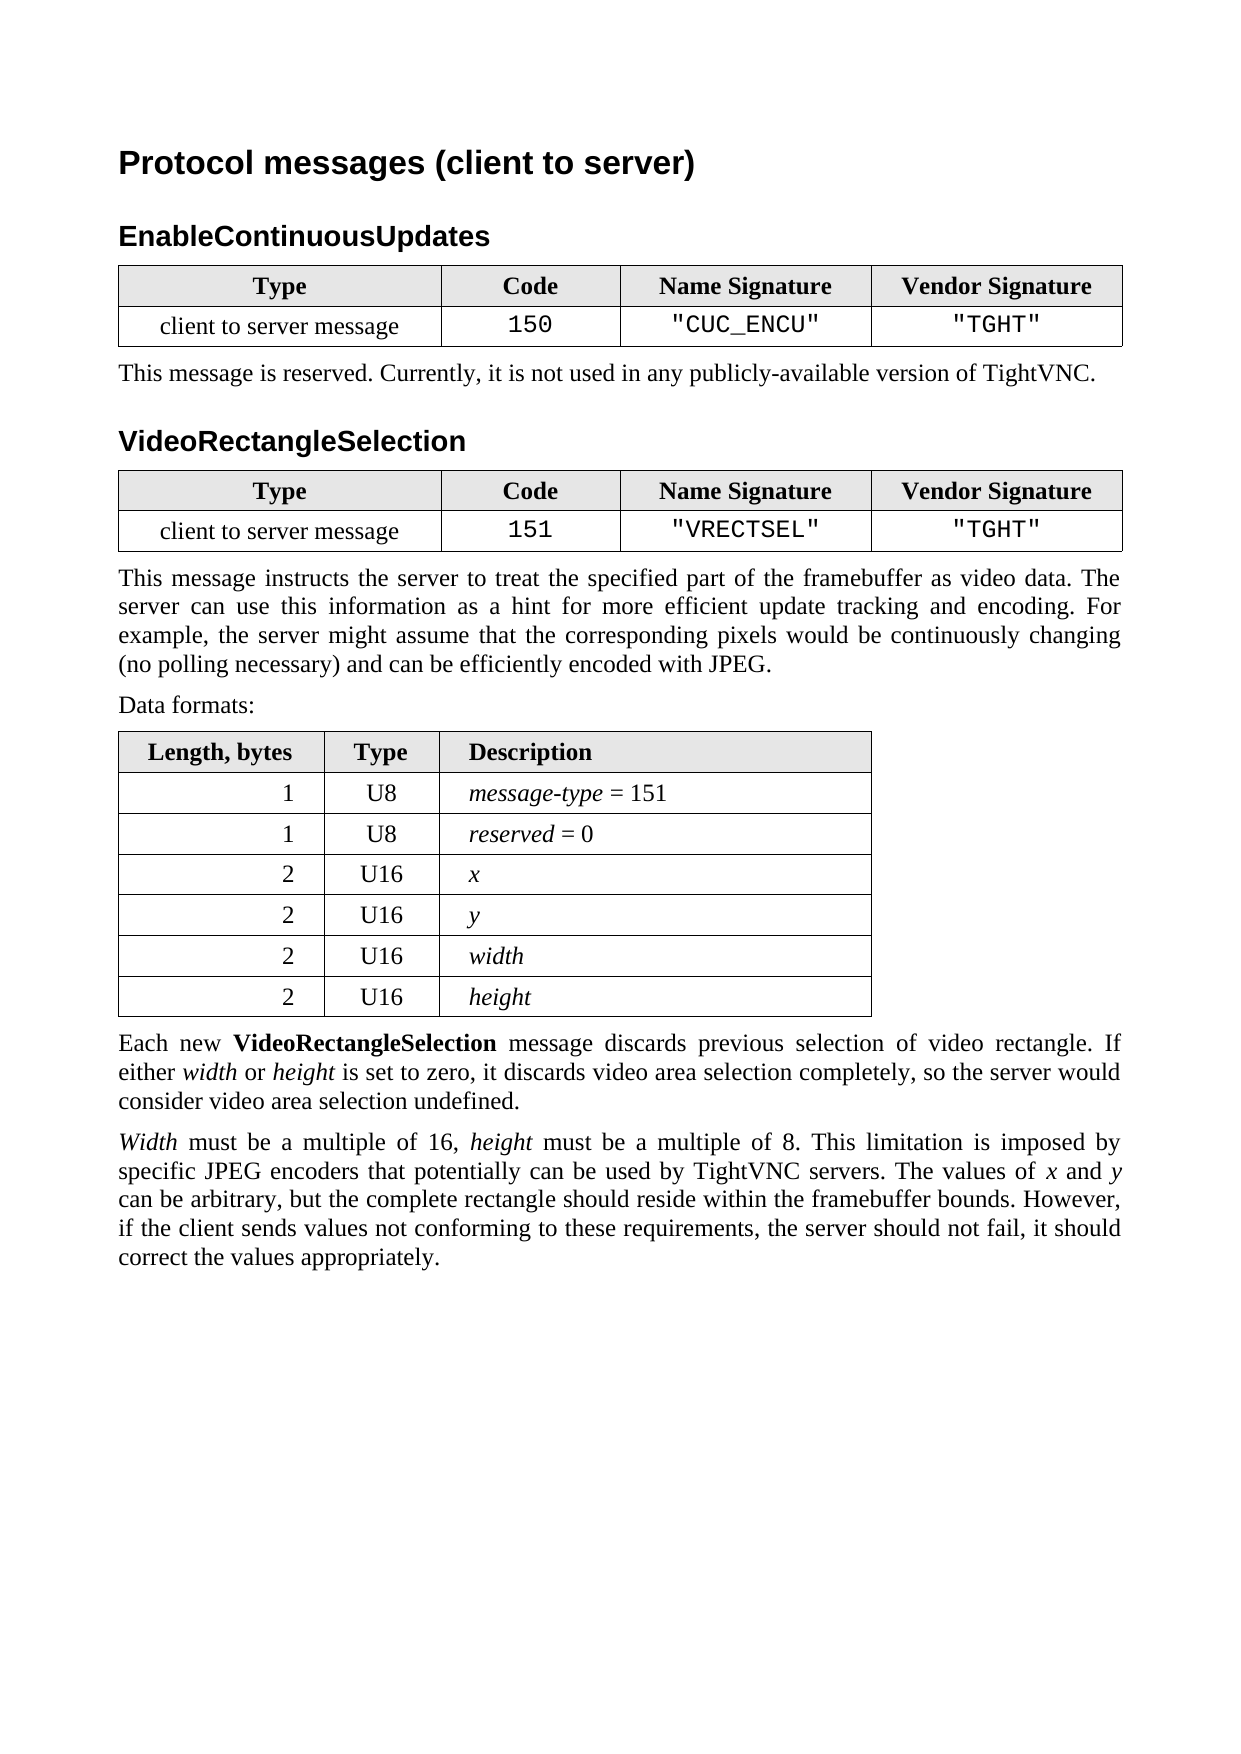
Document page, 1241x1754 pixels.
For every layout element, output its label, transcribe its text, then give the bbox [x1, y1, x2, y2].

table_cell U16 [325, 977, 439, 1016]
table_cell "CUC_ENCU" [621, 307, 871, 346]
table_cell 1 [119, 814, 324, 853]
table_cell x [440, 855, 871, 894]
table_header Length, bytes [119, 732, 324, 772]
table_cell client to server message [119, 307, 441, 346]
subtitle EnableContinuousUpdates [118, 219, 1122, 253]
text This message is reserved. Currently, it is not used in any publicly-available version of TightVNC. [118, 358, 1122, 387]
table_header Name Signature [621, 266, 871, 306]
text Width must be a multiple of 16, height must be a multiple of 8. This limitation is imposed by specific JPEG encoders that potentially can be used by TightVNC servers. The values of x and y can be arbitrary, but the complete rectangle should reside within the framebuffer bounds. However, if the client sends values not conforming to these requirements, the server should not fail, it should correct the values appropriately. [118, 1127, 1122, 1271]
table_header Name Signature [621, 471, 871, 510]
table_cell y [440, 895, 871, 935]
table_cell height [440, 977, 871, 1016]
table_header Type [325, 732, 439, 772]
table_header Description [440, 732, 871, 772]
text This message instructs the server to treat the specified part of the framebuffer as video data. The server can use this information as a hint for more efficient update tracking and encoding. For example, the server might assume that the corresponding pixels would be continuously changing (no polling necessary) and can be efficiently encoded with JPEG. [118, 563, 1122, 678]
table_cell 1 [119, 773, 324, 813]
table_header Code [442, 471, 620, 510]
subtitle Protocol messages (client to server) [118, 143, 1122, 182]
text Each new VideoRectangleSelection message discards previous selection of video rectangle. If either width or height is set to zero, it discards video area selection completely, so the server would consider video area selection undefined. [118, 1028, 1122, 1114]
table_cell U16 [325, 895, 439, 935]
table_cell U16 [325, 936, 439, 976]
table_cell U16 [325, 855, 439, 894]
table_cell 2 [119, 977, 324, 1016]
table_cell 150 [442, 307, 620, 346]
table_cell U8 [325, 773, 439, 813]
table_cell 2 [119, 855, 324, 894]
subtitle VideoRectangleSelection [118, 424, 1122, 458]
table_header Vendor Signature [872, 266, 1122, 306]
table_cell width [440, 936, 871, 976]
table_cell "TGHT" [872, 511, 1122, 551]
table_cell U8 [325, 814, 439, 853]
table_cell "VRECTSEL" [621, 511, 871, 551]
table_header Type [119, 266, 441, 306]
table_cell "TGHT" [872, 307, 1122, 346]
table_cell 151 [442, 511, 620, 551]
table_cell client to server message [119, 511, 441, 551]
table_header Code [442, 266, 620, 306]
table_cell 2 [119, 936, 324, 976]
table_header Vendor Signature [872, 471, 1122, 510]
table_cell message-type = 151 [440, 773, 871, 813]
table_cell reserved = 0 [440, 814, 871, 853]
text Data formats: [118, 690, 1122, 719]
table_cell 2 [119, 895, 324, 935]
table_header Type [119, 471, 441, 510]
